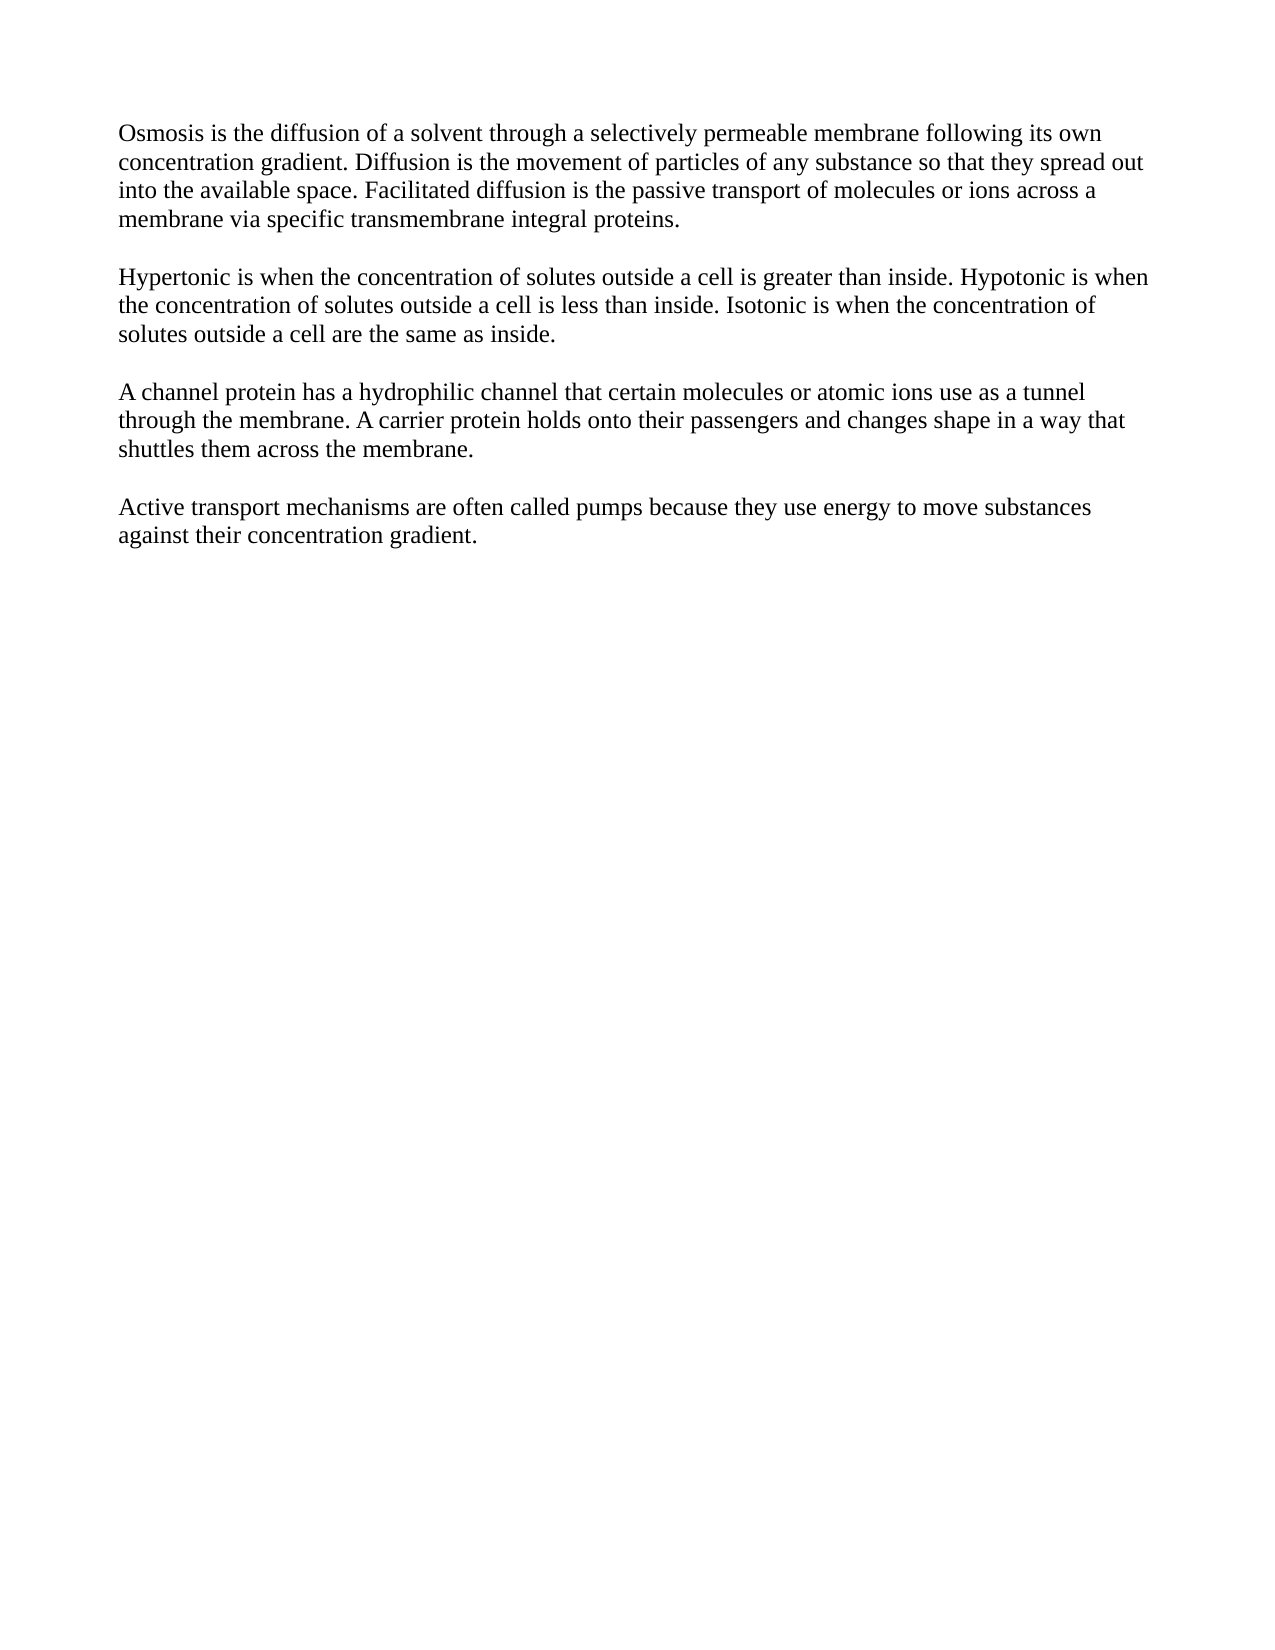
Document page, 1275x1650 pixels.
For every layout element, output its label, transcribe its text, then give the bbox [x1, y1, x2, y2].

text Hypertonic is when the concentration of solutes outside a cell is greater than inside. Hypotonic is when the concentration of solutes outside a cell is less than inside. Isotonic is when the concentration of solutes outside a cell are the same as inside. [118, 262, 1157, 348]
text Osmosis is the diffusion of a solvent through a selectively permeable membrane following its own concentration gradient. Diffusion is the movement of particles of any substance so that they spread out into the available space. Facilitated diffusion is the passive transport of molecules or ions across a membrane via specific transmembrane integral proteins. [118, 118, 1157, 233]
text A channel protein has a hydrophilic channel that certain molecules or atomic ions use as a tunnel through the membrane. A carrier protein holds onto their passengers and changes shape in a way that shuttles them across the membrane. [118, 377, 1157, 463]
text Active transport mechanisms are often called pumps because they use energy to move substances against their concentration gradient. [118, 492, 1157, 549]
